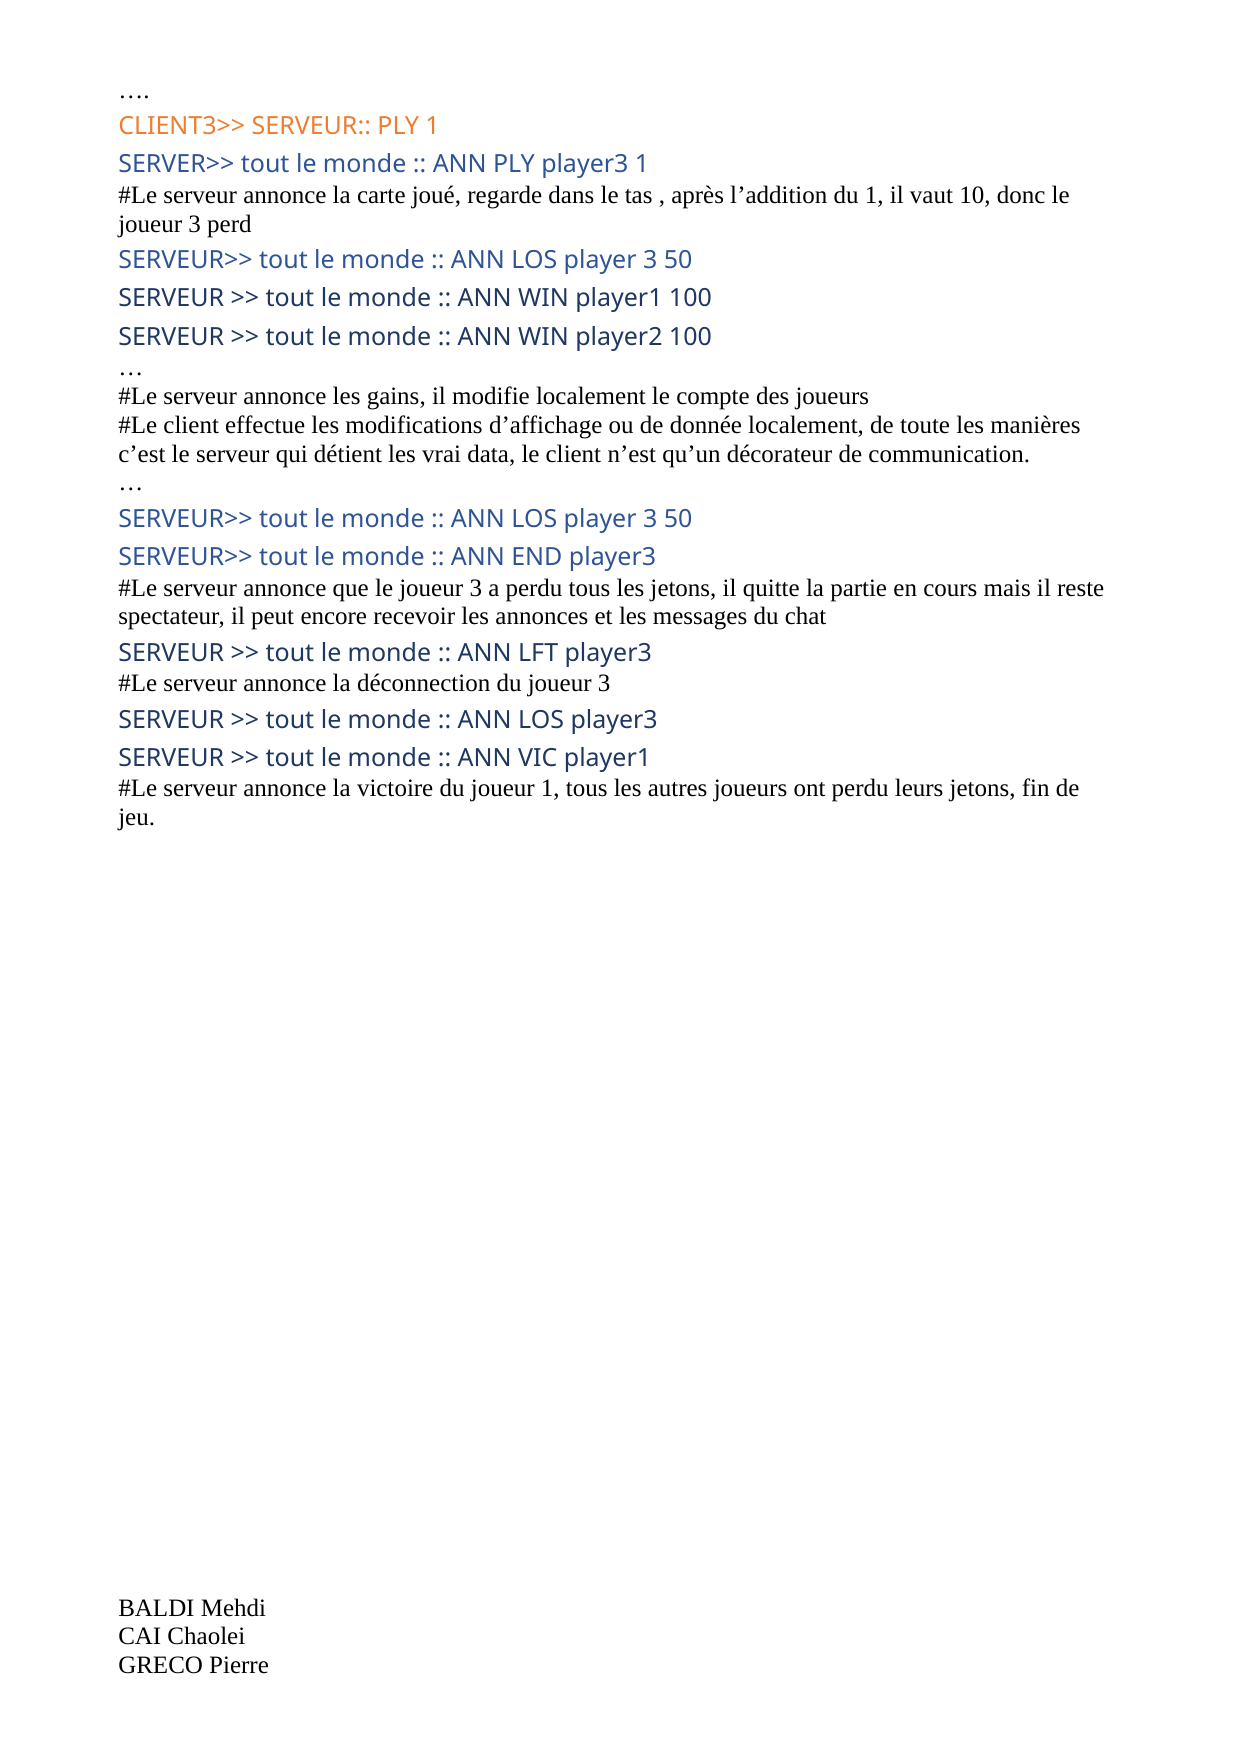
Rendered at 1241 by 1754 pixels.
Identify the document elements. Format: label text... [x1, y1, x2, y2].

subtitle SERVEUR >> tout le monde :: ANN VIC player1 [118, 739, 1122, 773]
text #Le serveur annonce la victoire du joueur 1, tous les autres joueurs ont perdu leurs jetons, fin de jeu. [118, 773, 1122, 831]
subtitle SERVEUR>> tout le monde :: ANN LOS player 3 50 [118, 242, 1122, 276]
subtitle SERVEUR>> tout le monde :: ANN END player3 [118, 538, 1122, 573]
text … [118, 352, 1122, 381]
subtitle SERVEUR >> tout le monde :: ANN LOS player3 [118, 701, 1122, 735]
text #Le client effectue les modifications d’affichage ou de donnée localement, de toute les manières c’est le serveur qui détient les vrai data, le client n’est qu’un décorateur de communication. [118, 410, 1122, 467]
subtitle SERVEUR >> tout le monde :: ANN LFT player3 [118, 634, 1122, 668]
subtitle SERVEUR >> tout le monde :: ANN WIN player2 100 [118, 318, 1122, 352]
text #Le serveur annonce la carte joué, regarde dans le tas , après l’addition du 1, il vaut 10, donc le joueur 3 perd [118, 180, 1122, 238]
text #Le serveur annonce que le joueur 3 a perdu tous les jetons, il quitte la partie en cours mais il reste spectateur, il peut encore recevoir les annonces et les messages du chat [118, 573, 1122, 630]
subtitle SERVEUR>> tout le monde :: ANN LOS player 3 50 [118, 500, 1122, 534]
text … [118, 467, 1122, 496]
text #Le serveur annonce la déconnection du joueur 3 [118, 668, 1122, 697]
subtitle CLIENT3>> SERVEUR:: PLY 1 [118, 108, 1122, 142]
subtitle SERVER>> tout le monde :: ANN PLY player3 1 [118, 146, 1122, 180]
text …. [118, 75, 1122, 104]
text #Le serveur annonce les gains, il modifie localement le compte des joueurs [118, 381, 1122, 410]
subtitle SERVEUR >> tout le monde :: ANN WIN player1 100 [118, 280, 1122, 314]
